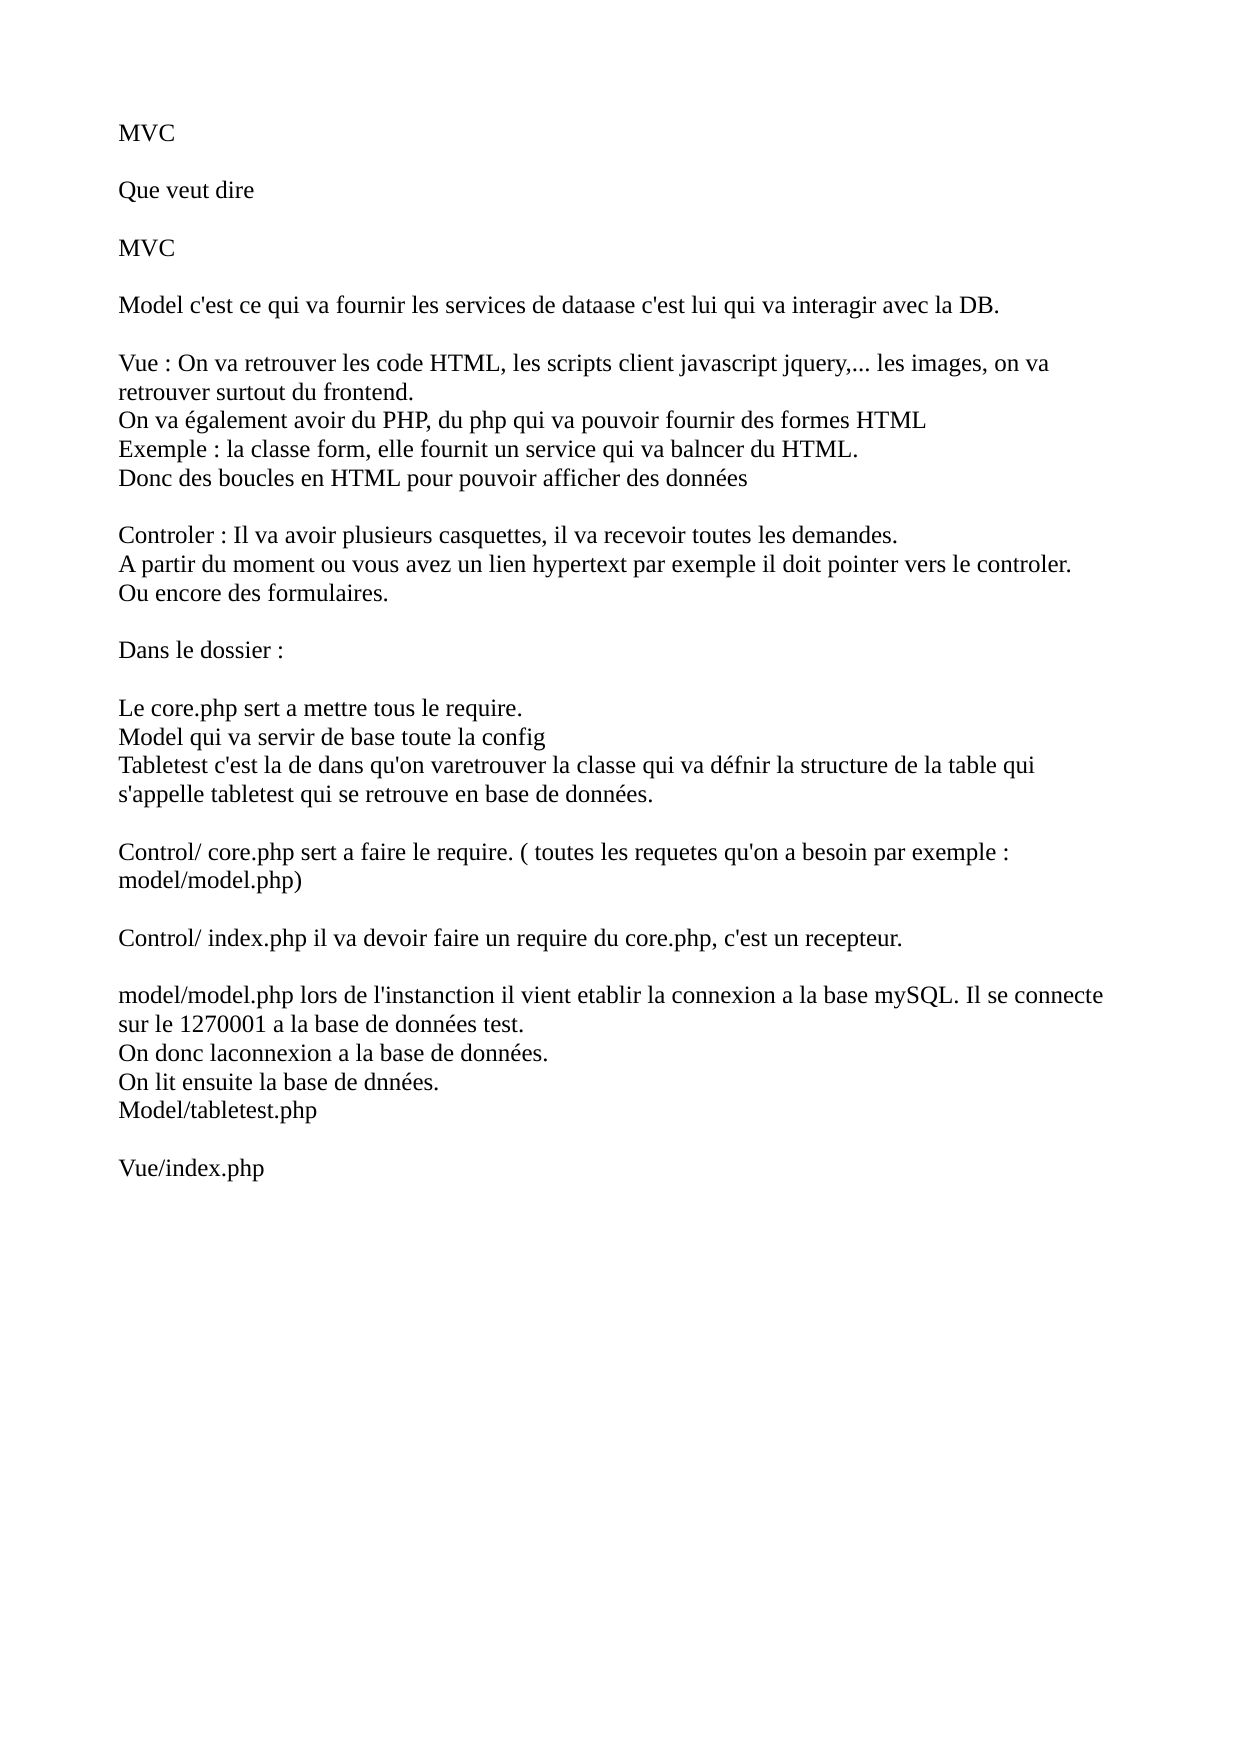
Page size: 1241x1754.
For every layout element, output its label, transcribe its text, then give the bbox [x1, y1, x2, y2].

text Vue/index.php [118, 1153, 1122, 1182]
text Model c'est ce qui va fournir les services de dataase c'est lui qui va interagir avec la DB. [118, 291, 1122, 319]
text Control/ core.php sert a faire le require. ( toutes les requetes qu'on a besoin par exemple : model/model.php) [118, 837, 1122, 894]
text A partir du moment ou vous avez un lien hypertext par exemple il doit pointer vers le controler. [118, 549, 1122, 578]
text Donc des boucles en HTML pour pouvoir afficher des données [118, 463, 1122, 492]
text Tabletest c'est la de dans qu'on varetrouver la classe qui va défnir la structure de la table qui s'appelle tabletest qui se retrouve en base de données. [118, 751, 1122, 808]
text Controler : Il va avoir plusieurs casquettes, il va recevoir toutes les demandes. [118, 521, 1122, 549]
text Model/tabletest.php [118, 1096, 1122, 1124]
text On donc laconnexion a la base de données. [118, 1038, 1122, 1067]
text Dans le dossier : [118, 636, 1122, 664]
text Que veut dire [118, 176, 1122, 204]
text MVC [118, 118, 1122, 147]
text On lit ensuite la base de dnnées. [118, 1067, 1122, 1096]
text model/model.php lors de l'instanction il vient etablir la connexion a la base mySQL. Il se connecte sur le 1270001 a la base de données test. [118, 981, 1122, 1038]
text MVC [118, 233, 1122, 262]
text Model qui va servir de base toute la config [118, 722, 1122, 751]
text Ou encore des formulaires. [118, 578, 1122, 607]
text Vue : On va retrouver les code HTML, les scripts client javascript jquery,... les images, on va retrouver surtout du frontend. On va également avoir du PHP, du php qui va pouvoir fournir des formes HTML Exemple : la classe form, elle fournit un service qui va balncer du HTML. [118, 348, 1122, 463]
text Le core.php sert a mettre tous le require. [118, 693, 1122, 722]
text Control/ index.php il va devoir faire un require du core.php, c'est un recepteur. [118, 923, 1122, 952]
